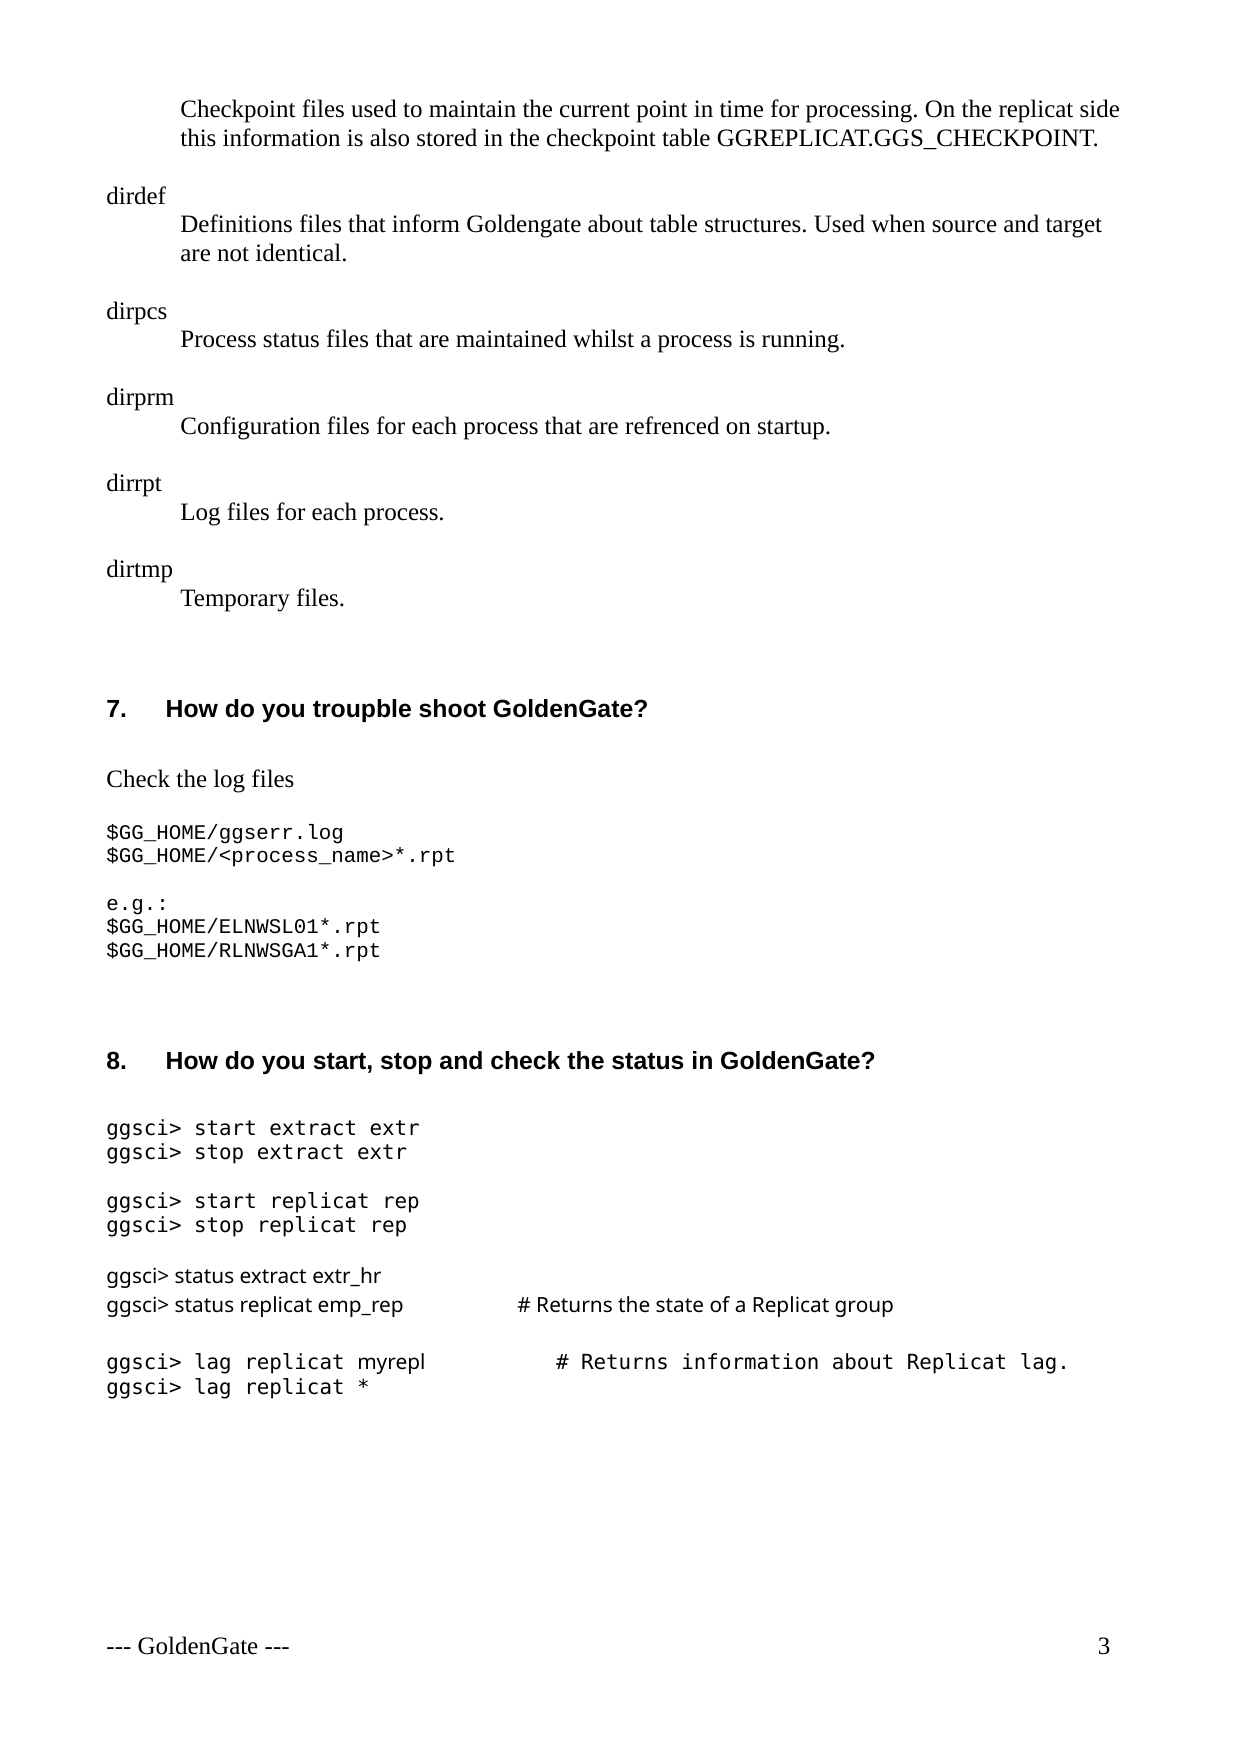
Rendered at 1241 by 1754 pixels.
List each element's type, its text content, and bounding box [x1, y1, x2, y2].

text Configuration files for each process that are refrenced on startup. [180, 411, 1134, 439]
text dirprm [106, 382, 1134, 411]
text Check the log files [106, 764, 1134, 793]
text dirpcs [106, 296, 1134, 324]
text ggsci> status replicat emp_rep # Returns the state of a Replicat group [106, 1290, 1134, 1318]
text ggsci> lag replicat * [106, 1375, 1134, 1399]
text dirtmp [106, 554, 1134, 583]
text Temporary files. [180, 583, 1134, 612]
text ggsci> lag replicat myrepl # Returns information about Replicat lag. [106, 1347, 1134, 1375]
text dirrpt [106, 468, 1134, 497]
text dirdef [106, 181, 1134, 209]
text ggsci> start extract extr [106, 1116, 1134, 1140]
text $GG_HOME/ELNWSL01*.rpt [106, 916, 1134, 940]
text Definitions files that inform Goldengate about table structures. Used when source and target are not identical. [180, 209, 1134, 267]
text Log files for each process. [180, 497, 1134, 526]
text ggsci> start replicat rep [106, 1189, 1134, 1213]
subtitle How do you troupble shoot GoldenGate? [106, 694, 1134, 723]
text ggsci> stop extract extr [106, 1140, 1134, 1164]
text Process status files that are maintained whilst a process is running. [180, 324, 1134, 353]
text $GG_HOME/RLNWSGA1*.rpt [106, 940, 1134, 964]
text ggsci> stop replicat rep [106, 1213, 1134, 1237]
text $GG_HOME/<process_name>*.rpt [106, 845, 1134, 869]
text Checkpoint files used to maintain the current point in time for processing. On the replicat side this information is also stored in the checkpoint table GGREPLICAT.GGS_CHECKPOINT. [180, 94, 1134, 152]
text $GG_HOME/ggserr.log [106, 822, 1134, 845]
text ggsci> status extract extr_hr [106, 1262, 1134, 1290]
text e.g.: [106, 893, 1134, 916]
subtitle How do you start, stop and check the status in GoldenGate? [106, 1046, 1134, 1075]
